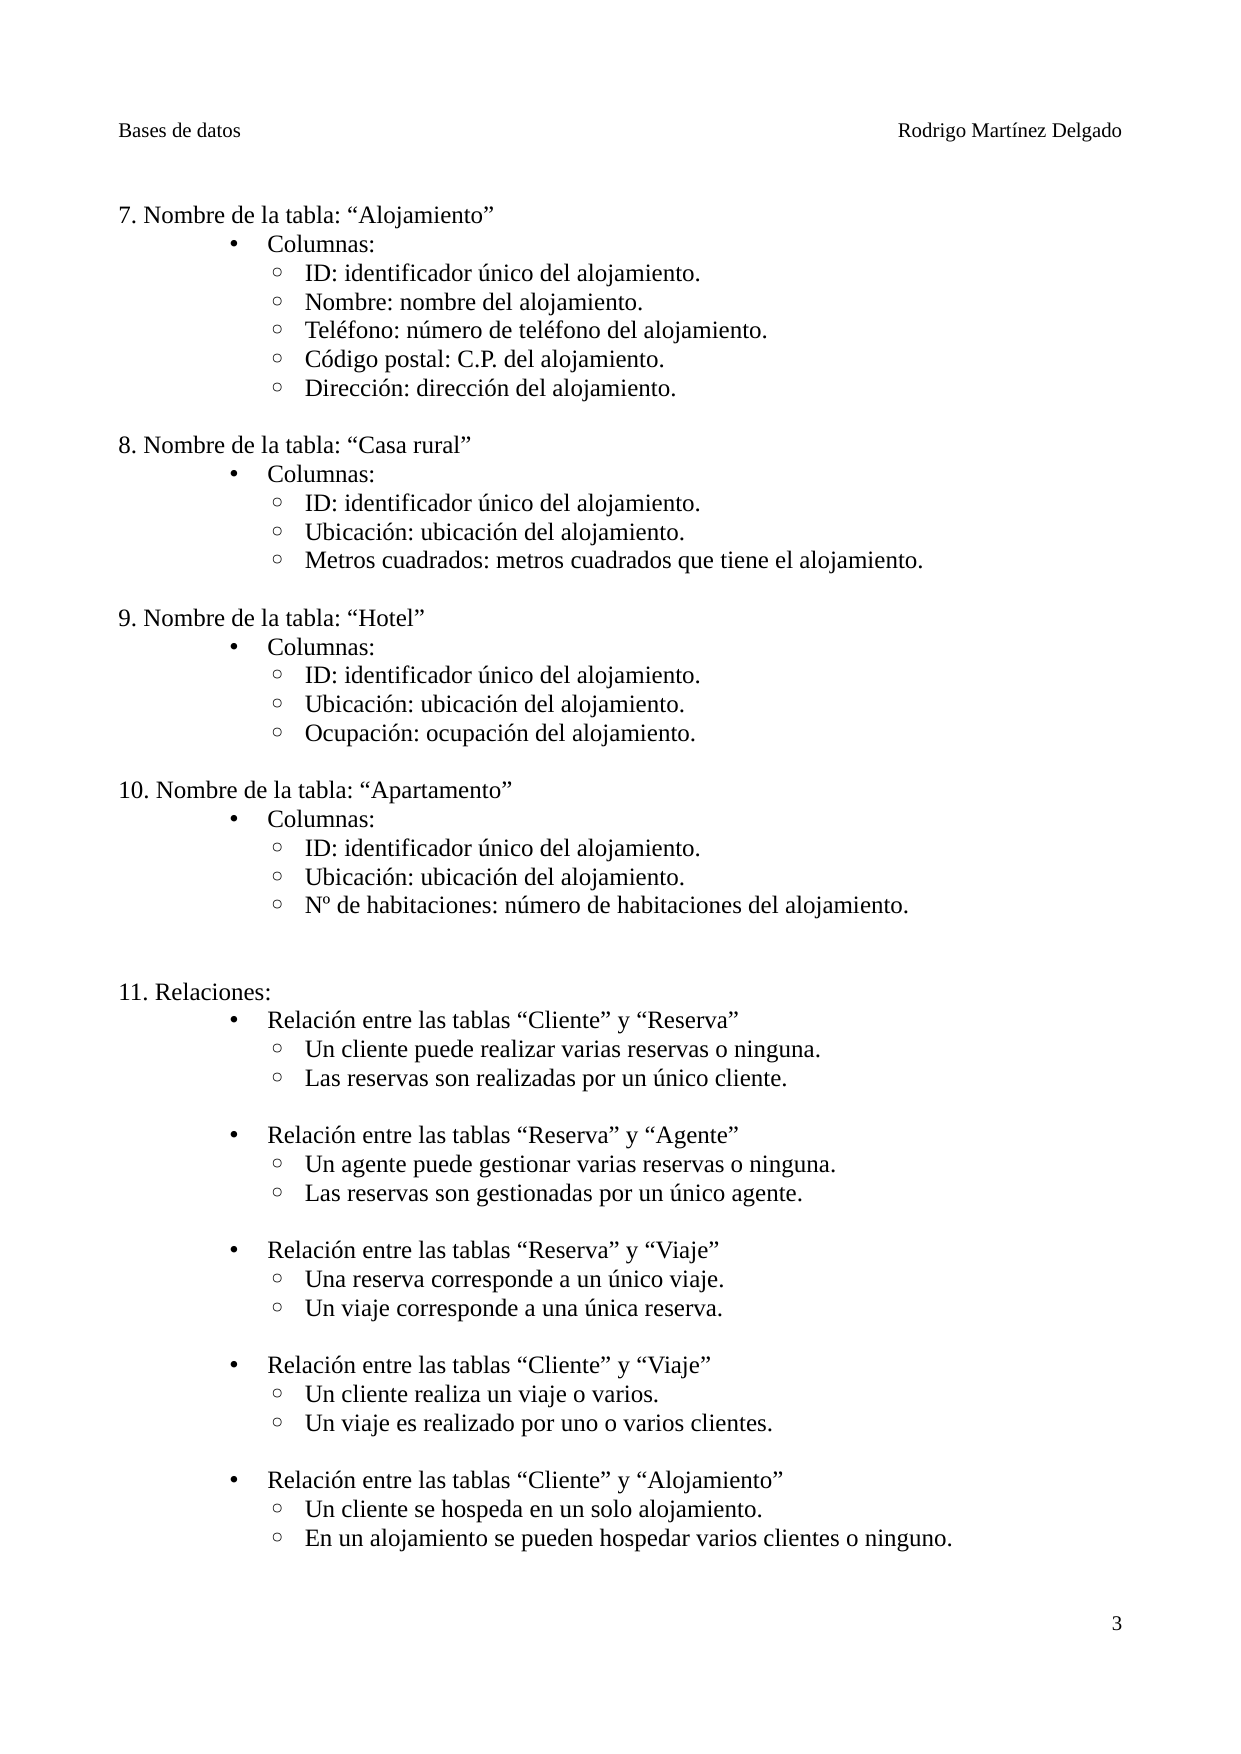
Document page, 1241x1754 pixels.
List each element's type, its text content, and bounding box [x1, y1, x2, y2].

text 11. Relaciones: [118, 977, 1122, 1005]
list ID: identificador único del alojamiento. [267, 488, 1122, 517]
list Ubicación: ubicación del alojamiento. [267, 689, 1122, 718]
text 10. Nombre de la tabla: “Apartamento” [118, 775, 1122, 804]
list Columnas: [229, 632, 1122, 660]
list Relación entre las tablas “Reserva” y “Agente” [229, 1120, 1122, 1149]
text 9. Nombre de la tabla: “Hotel” [118, 603, 1122, 632]
list Nº de habitaciones: número de habitaciones del alojamiento. [267, 890, 1122, 919]
list Metros cuadrados: metros cuadrados que tiene el alojamiento. [267, 545, 1122, 574]
list Nombre: nombre del alojamiento. [267, 287, 1122, 315]
list Teléfono: número de teléfono del alojamiento. [267, 315, 1122, 344]
list Relación entre las tablas “Cliente” y “Reserva” [229, 1005, 1122, 1034]
list Una reserva corresponde a un único viaje. [267, 1264, 1122, 1293]
text 8. Nombre de la tabla: “Casa rural” [118, 430, 1122, 459]
text 7. Nombre de la tabla: “Alojamiento” [118, 200, 1122, 229]
list Columnas: [229, 229, 1122, 258]
list Dirección: dirección del alojamiento. [267, 373, 1122, 402]
list ID: identificador único del alojamiento. [267, 660, 1122, 689]
list Relación entre las tablas “Cliente” y “Alojamiento” [229, 1465, 1122, 1494]
list Ubicación: ubicación del alojamiento. [267, 517, 1122, 545]
list Un agente puede gestionar varias reservas o ninguna. [267, 1149, 1122, 1178]
list Un viaje corresponde a una única reserva. [267, 1293, 1122, 1322]
list En un alojamiento se pueden hospedar varios clientes o ninguno. [267, 1523, 1122, 1552]
list Ubicación: ubicación del alojamiento. [267, 862, 1122, 890]
list Código postal: C.P. del alojamiento. [267, 344, 1122, 373]
list Un viaje es realizado por uno o varios clientes. [267, 1408, 1122, 1437]
list ID: identificador único del alojamiento. [267, 258, 1122, 287]
list Ocupación: ocupación del alojamiento. [267, 718, 1122, 747]
list Un cliente puede realizar varias reservas o ninguna. [267, 1034, 1122, 1063]
list Un cliente se hospeda en un solo alojamiento. [267, 1494, 1122, 1523]
list ID: identificador único del alojamiento. [267, 833, 1122, 862]
list Las reservas son gestionadas por un único agente. [267, 1178, 1122, 1207]
list Columnas: [229, 804, 1122, 833]
list Relación entre las tablas “Cliente” y “Viaje” [229, 1350, 1122, 1379]
list Un cliente realiza un viaje o varios. [267, 1379, 1122, 1408]
list Relación entre las tablas “Reserva” y “Viaje” [229, 1235, 1122, 1264]
list Las reservas son realizadas por un único cliente. [267, 1063, 1122, 1092]
list Columnas: [229, 459, 1122, 488]
